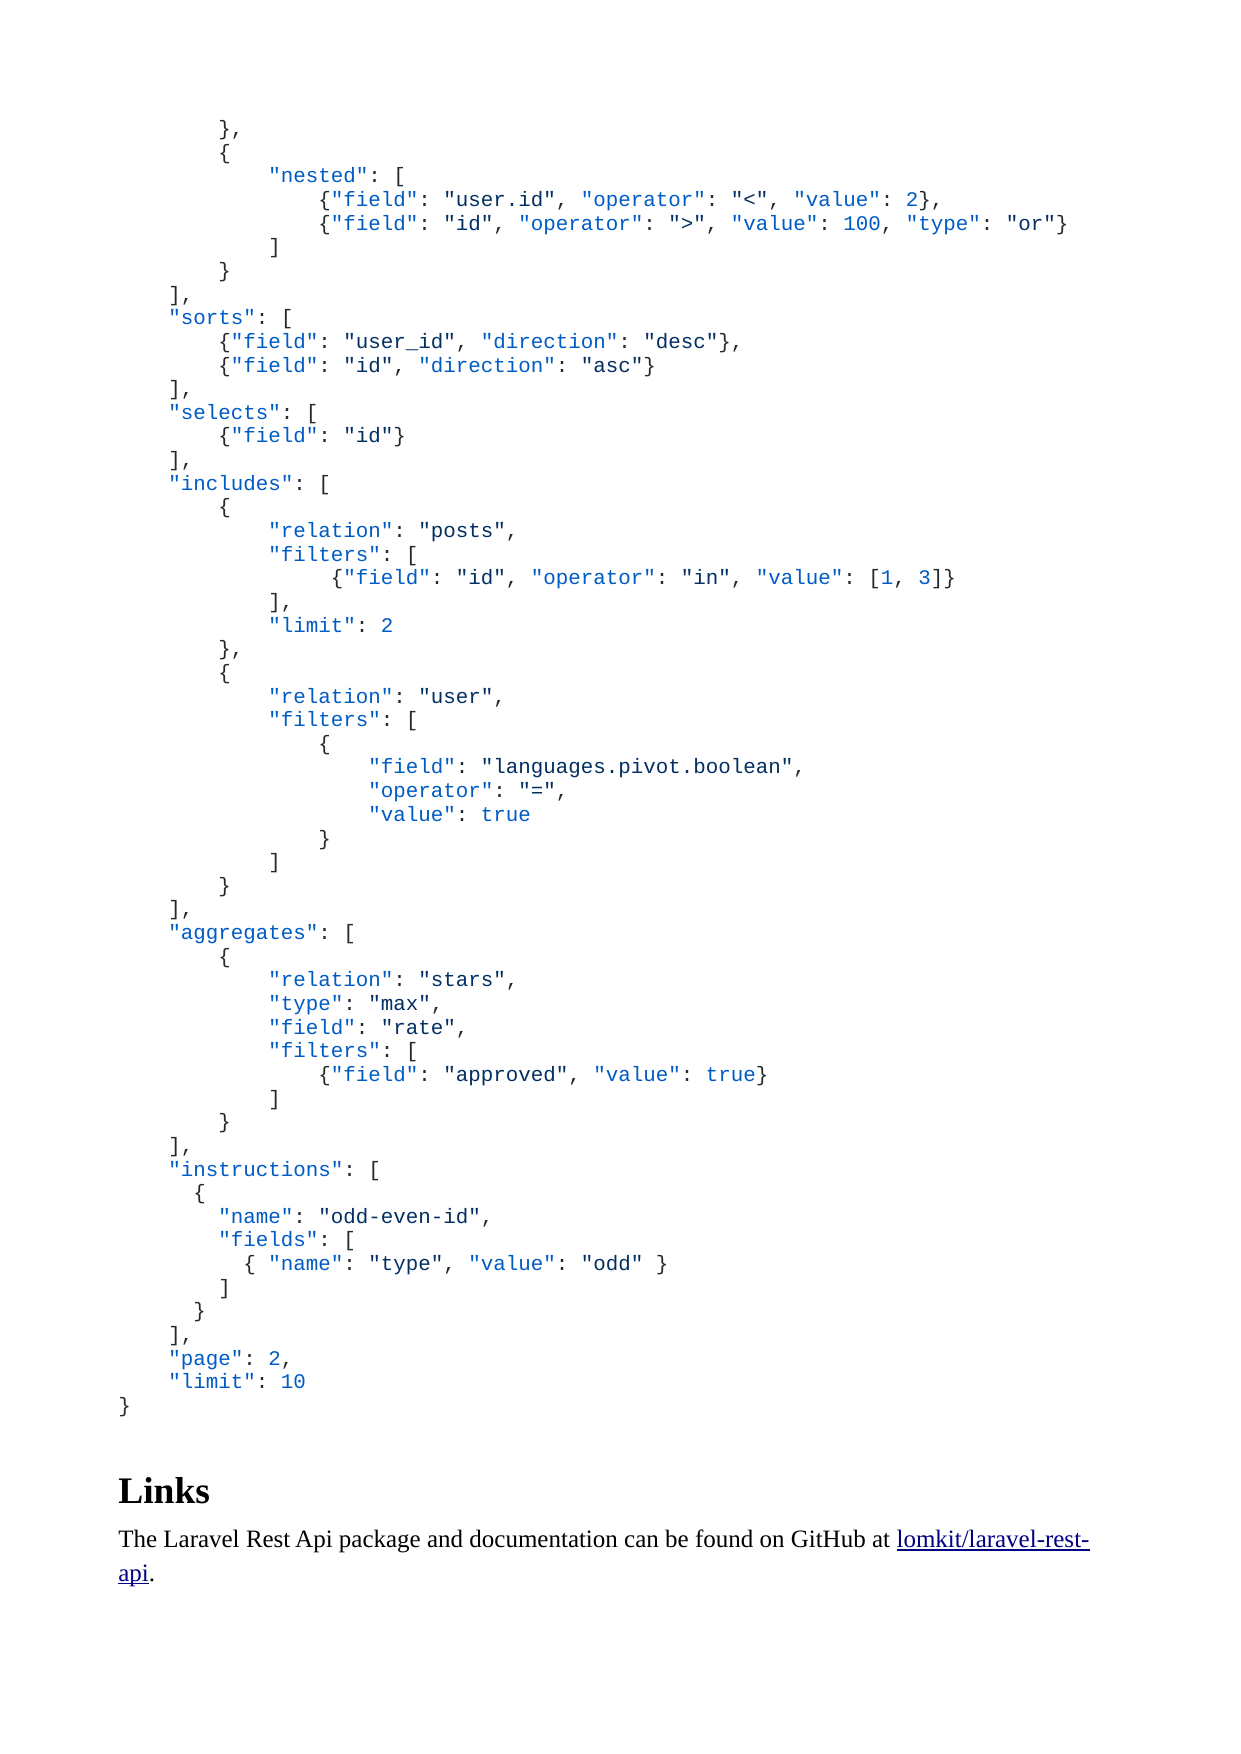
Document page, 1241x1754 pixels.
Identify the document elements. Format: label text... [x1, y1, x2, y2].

text "relation": "user", [118, 686, 1122, 709]
text ], [118, 898, 1122, 922]
text The Laravel Rest Api package and documentation can be found on GitHub at lomkit/laravel-rest-api. [118, 1524, 1122, 1586]
text ] [118, 1277, 1122, 1300]
text "aggregates": [ [118, 922, 1122, 946]
text "page": 2, [118, 1348, 1122, 1371]
text {"field": "id"} [118, 426, 1122, 449]
text "selects": [ [118, 402, 1122, 426]
text }, [118, 118, 1122, 142]
text "filters": [ [118, 1040, 1122, 1064]
text "value": true [118, 804, 1122, 827]
text ], [118, 284, 1122, 307]
text } [118, 875, 1122, 898]
text { [118, 946, 1122, 969]
subtitle Links [118, 1469, 1122, 1512]
text "field": "languages.pivot.boolean", [118, 757, 1122, 780]
text "type": "max", [118, 993, 1122, 1017]
text } [118, 1111, 1122, 1135]
text "name": "odd-even-id", [118, 1206, 1122, 1229]
text { [118, 496, 1122, 520]
text {"field": "id", "operator": "in", "value": [1, 3]} [118, 567, 1122, 591]
text } [118, 260, 1122, 284]
text { [118, 733, 1122, 757]
text ] [118, 851, 1122, 875]
text "includes": [ [118, 473, 1122, 496]
text { [118, 662, 1122, 686]
text {"field": "id", "operator": ">", "value": 100, "type": "or"} [118, 213, 1122, 236]
text {"field": "id", "direction": "asc"} [118, 354, 1122, 378]
text ], [118, 591, 1122, 615]
text "relation": "posts", [118, 520, 1122, 544]
text "sorts": [ [118, 307, 1122, 331]
text { [118, 142, 1122, 165]
text } [118, 827, 1122, 851]
text ] [118, 1088, 1122, 1111]
text ], [118, 1135, 1122, 1158]
text ], [118, 378, 1122, 402]
text "instructions": [ [118, 1158, 1122, 1182]
text "limit": 10 [118, 1371, 1122, 1395]
text "filters": [ [118, 709, 1122, 733]
text "filters": [ [118, 544, 1122, 567]
text ], [118, 1324, 1122, 1348]
text { [118, 1182, 1122, 1206]
text "field": "rate", [118, 1017, 1122, 1040]
text } [118, 1300, 1122, 1324]
text "limit": 2 [118, 615, 1122, 638]
text "fields": [ [118, 1229, 1122, 1253]
text {"field": "user_id", "direction": "desc"}, [118, 331, 1122, 354]
text ] [118, 236, 1122, 260]
text {"field": "user.id", "operator": "<", "value": 2}, [118, 189, 1122, 213]
text ], [118, 449, 1122, 473]
text } [118, 1395, 1122, 1419]
text "relation": "stars", [118, 969, 1122, 993]
text { "name": "type", "value": "odd" } [118, 1253, 1122, 1277]
text {"field": "approved", "value": true} [118, 1064, 1122, 1088]
text "operator": "=", [118, 780, 1122, 804]
text "nested": [ [118, 165, 1122, 189]
text }, [118, 638, 1122, 662]
